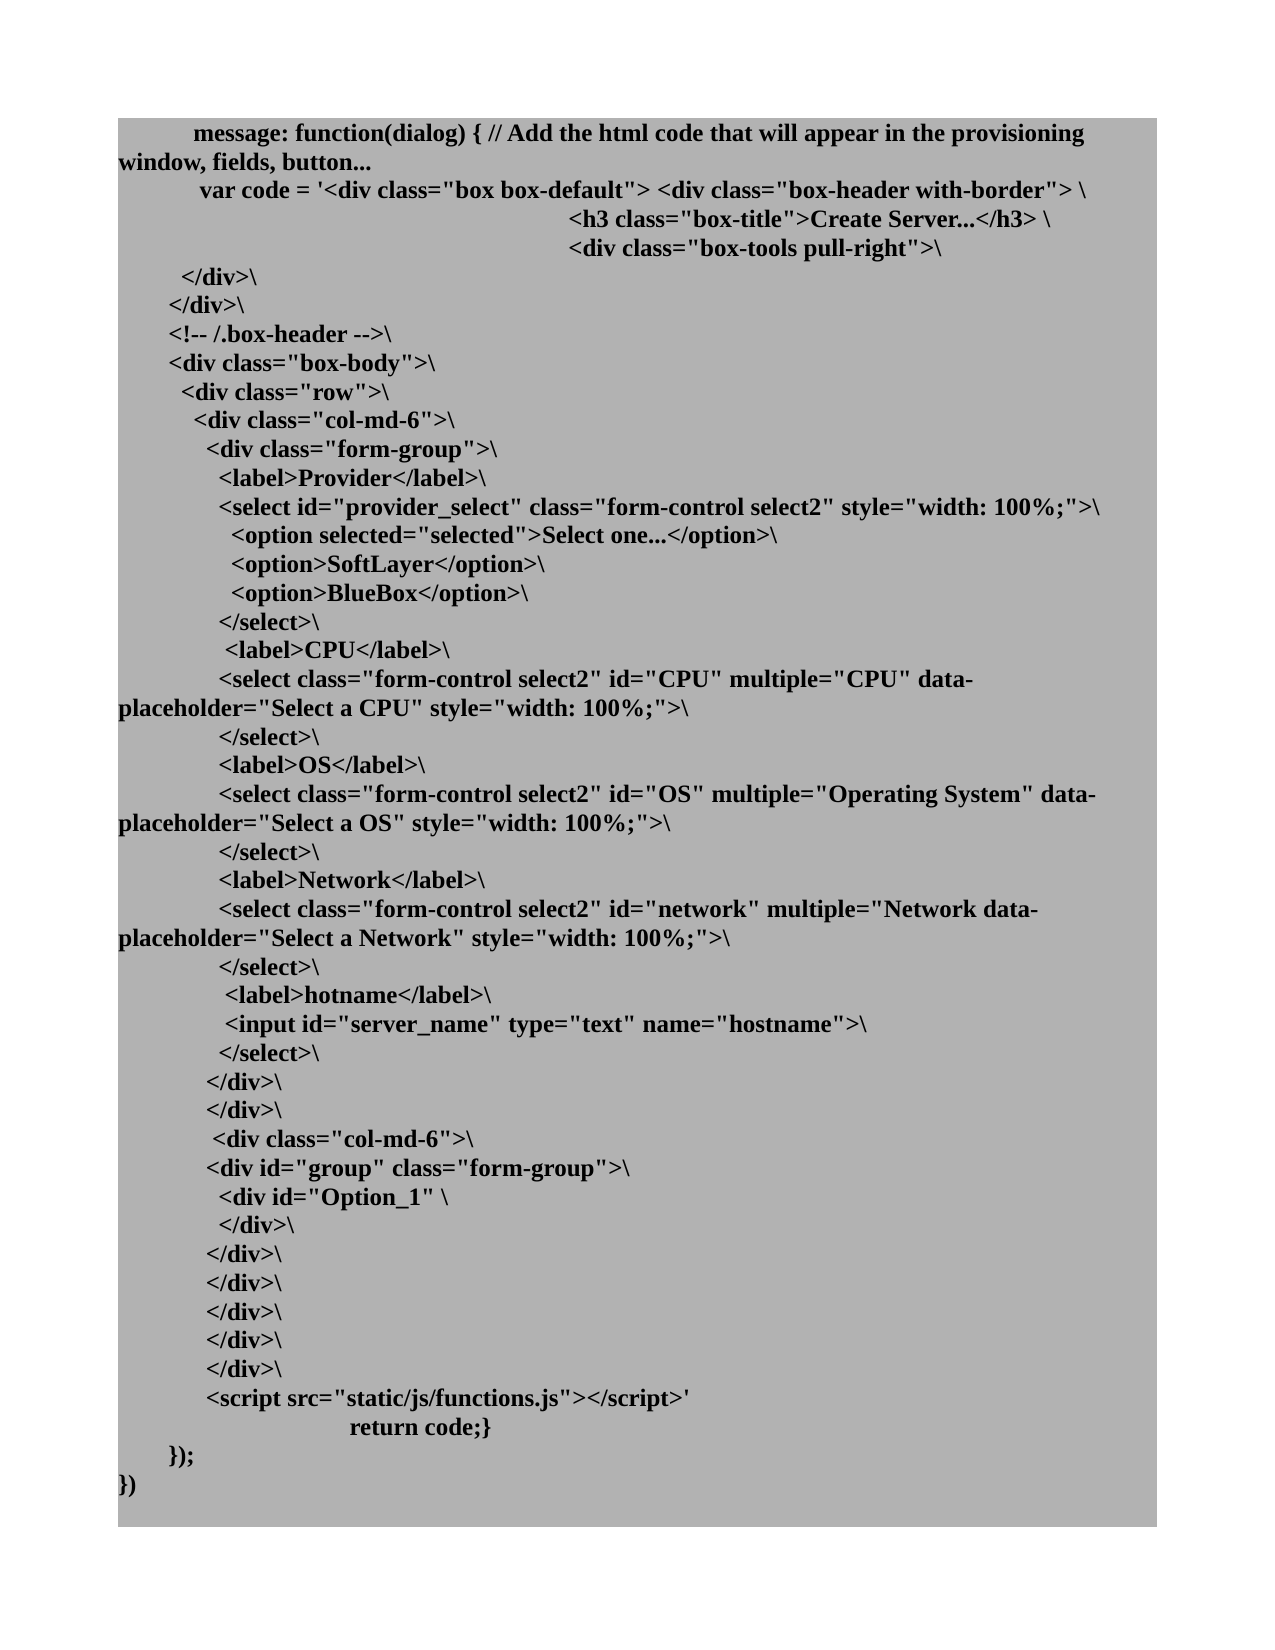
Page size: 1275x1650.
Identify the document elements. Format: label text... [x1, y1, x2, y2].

text <option>SoftLayer</option>\ [118, 549, 1157, 578]
text <option selected="selected">Select one...</option>\ [118, 521, 1157, 549]
text </select>\ [118, 837, 1157, 866]
text <div class="form-group">\ [118, 434, 1157, 463]
text <h3 class="box-title">Create Server...</h3> \ [118, 204, 1157, 233]
text <div id="Option_1" \ [118, 1182, 1157, 1211]
text <label>Provider</label>\ [118, 463, 1157, 492]
text }) [118, 1469, 1157, 1498]
text </div>\ [118, 1211, 1157, 1239]
text <label>Network</label>\ [118, 866, 1157, 894]
text <label>CPU</label>\ [118, 636, 1157, 664]
text </div>\ [118, 1354, 1157, 1383]
text </div>\ [118, 1297, 1157, 1326]
text </div>\ [118, 262, 1157, 291]
text <div class="box-body">\ [118, 348, 1157, 377]
text <div id="group" class="form-group">\ [118, 1153, 1157, 1182]
text <input id="server_name" type="text" name="hostname">\ [118, 1009, 1157, 1038]
text <div class="col-md-6">\ [118, 406, 1157, 434]
text <select class="form-control select2" id="network" multiple="Network data-placeholder="Select a Network" style="width: 100%;">\ [118, 894, 1157, 952]
text </select>\ [118, 722, 1157, 751]
text <div class="row">\ [118, 377, 1157, 406]
text <label>hotname</label>\ [118, 981, 1157, 1009]
text <select class="form-control select2" id="CPU" multiple="CPU" data-placeholder="Select a CPU" style="width: 100%;">\ [118, 664, 1157, 722]
text <label>OS</label>\ [118, 751, 1157, 779]
text <div class="col-md-6">\ [118, 1124, 1157, 1153]
text <!-- /.box-header -->\ [118, 319, 1157, 348]
text return code;} [118, 1412, 1157, 1441]
text <select class="form-control select2" id="OS" multiple="Operating System" data-placeholder="Select a OS" style="width: 100%;">\ [118, 779, 1157, 837]
text <div class="box-tools pull-right">\ [118, 233, 1157, 262]
text </select>\ [118, 1038, 1157, 1067]
text message: function(dialog) { // Add the html code that will appear in the provisioning window, fields, button... [118, 118, 1157, 176]
text </select>\ [118, 607, 1157, 636]
text </div>\ [118, 1096, 1157, 1124]
text </select>\ [118, 952, 1157, 981]
text <script src="static/js/functions.js"></script>' [118, 1383, 1157, 1412]
text </div>\ [118, 1239, 1157, 1268]
text <select id="provider_select" class="form-control select2" style="width: 100%;">\ [118, 492, 1157, 521]
text var code = '<div class="box box-default"> <div class="box-header with-border"> \ [118, 176, 1157, 204]
text <option>BlueBox</option>\ [118, 578, 1157, 607]
text </div>\ [118, 1067, 1157, 1096]
text }); [118, 1441, 1157, 1469]
text </div>\ [118, 291, 1157, 319]
text </div>\ [118, 1326, 1157, 1354]
text </div>\ [118, 1268, 1157, 1297]
